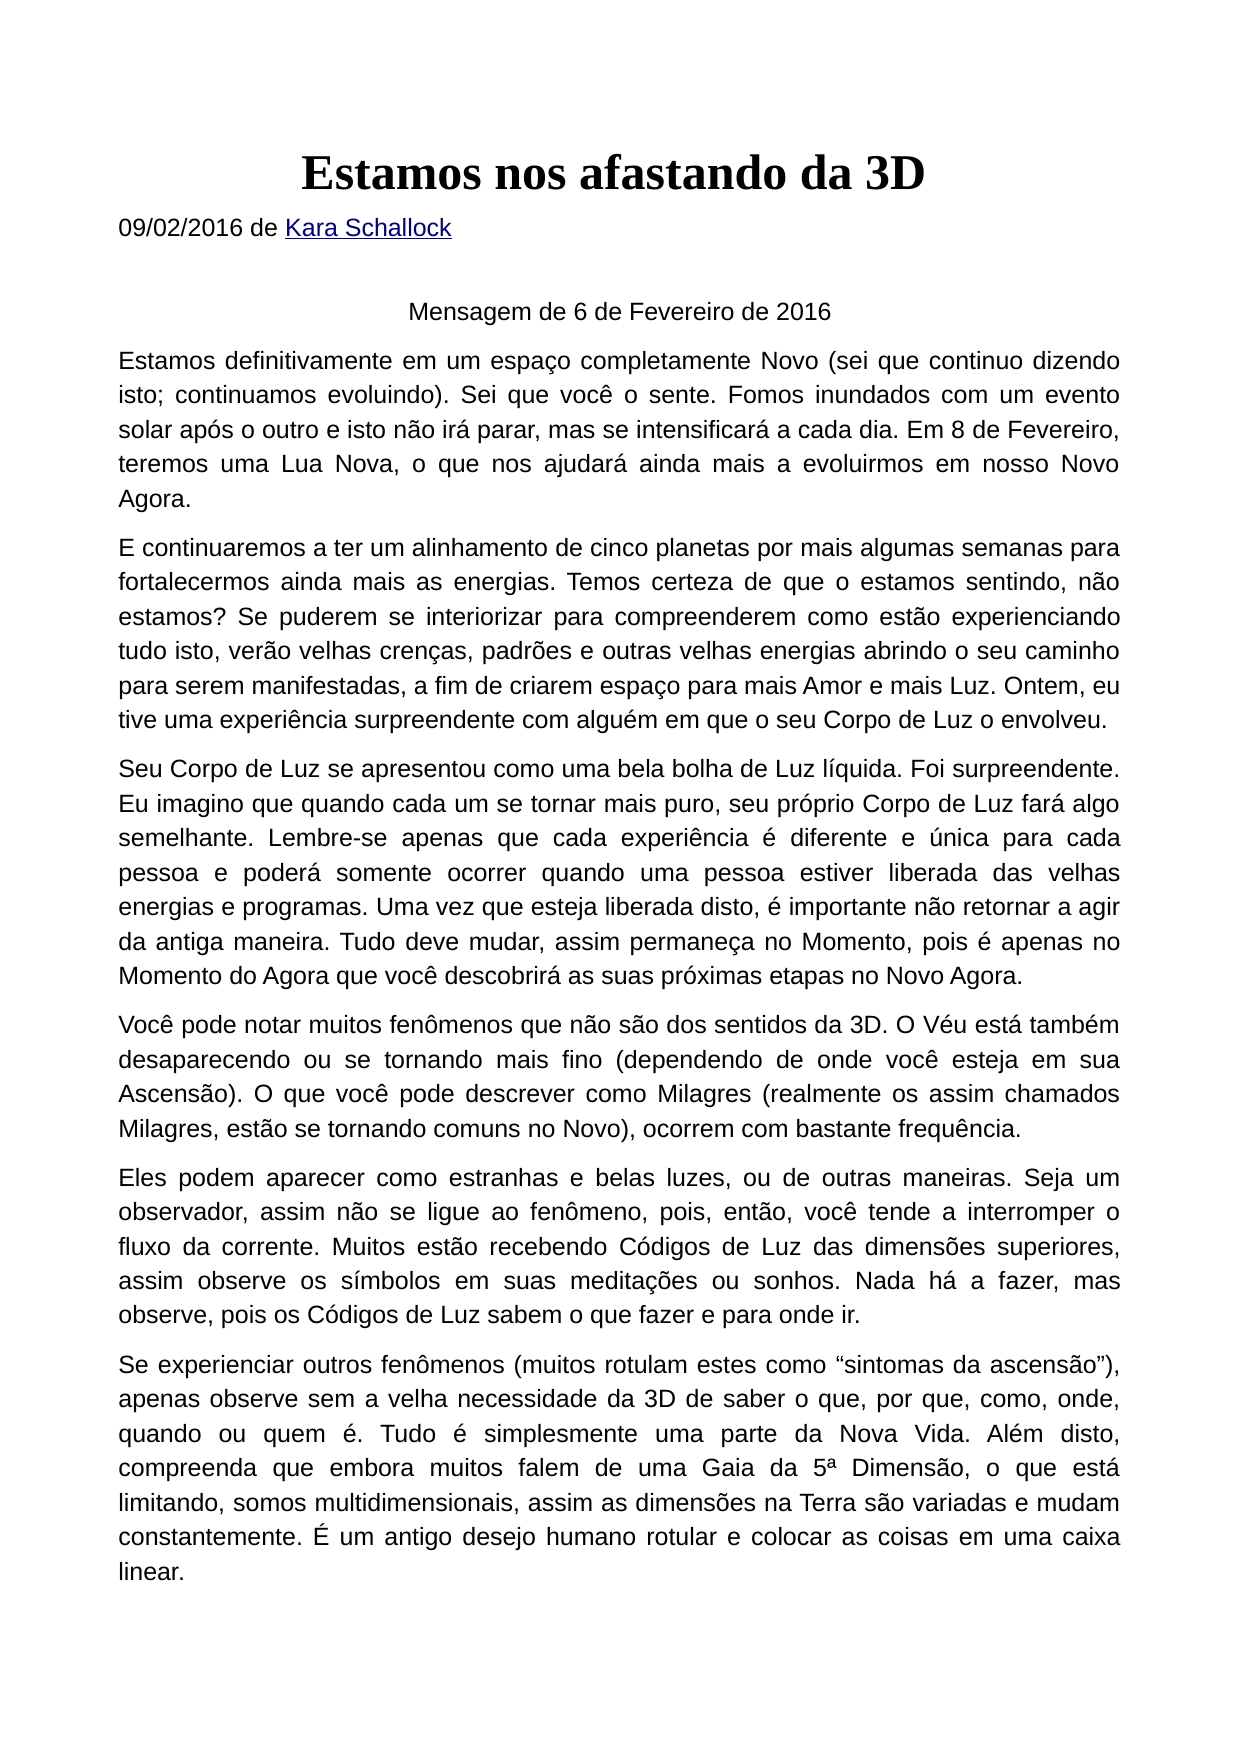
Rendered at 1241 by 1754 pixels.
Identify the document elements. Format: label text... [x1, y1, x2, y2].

text Se experienciar outros fenômenos (muitos rotulam estes como “sintomas da ascensão”), apenas observe sem a velha necessidade da 3D de saber o que, por que, como, onde, quando ou quem é. Tudo é simplesmente uma parte da Nova Vida. Além disto, compreenda que embora muitos falem de uma Gaia da 5ª Dimensão, o que está limitando, somos multidimensionais, assim as dimensões na Terra são variadas e mudam constantemente. É um antigo desejo humano rotular e colocar as coisas em uma caixa linear. [118, 1349, 1122, 1585]
text Mensagem de 6 de Fevereiro de 2016 [118, 297, 1122, 325]
subtitle Estamos nos afastando da 3D [118, 143, 1122, 201]
text Estamos definitivamente em um espaço completamente Novo (sei que continuo dizendo isto; continuamos evoluindo). Sei que você o sente. Fomos inundados com um evento solar após o outro e isto não irá parar, mas se intensificará a cada dia. Em 8 de Fevereiro, teremos uma Lua Nova, o que nos ajudará ainda mais a evoluirmos em nosso Novo Agora. [118, 346, 1122, 512]
text Eles podem aparecer como estranhas e belas luzes, ou de outras maneiras. Seja um observador, assim não se ligue ao fenômeno, pois, então, você tende a interromper o fluxo da corrente. Muitos estão recebendo Códigos de Luz das dimensões superiores, assim observe os símbolos em suas meditações ou sonhos. Nada há a fazer, mas observe, pois os Códigos de Luz sabem o que fazer e para onde ir. [118, 1163, 1122, 1329]
text 09/02/2016 de Kara Schallock [118, 213, 1122, 242]
text E continuaremos a ter um alinhamento de cinco planetas por mais algumas semanas para fortalecermos ainda mais as energias. Temos certeza de que o estamos sentindo, não estamos? Se puderem se interiorizar para compreenderem como estão experienciando tudo isto, verão velhas crenças, padrões e outras velhas energias abrindo o seu caminho para serem manifestadas, a fim de criarem espaço para mais Amor e mais Luz. Ontem, eu tive uma experiência surpreendente com alguém em que o seu Corpo de Luz o envolveu. [118, 533, 1122, 734]
text Você pode notar muitos fenômenos que não são dos sentidos da 3D. O Véu está também desaparecendo ou se tornando mais fino (dependendo de onde você esteja em sua Ascensão). O que você pode descrever como Milagres (realmente os assim chamados Milagres, estão se tornando comuns no Novo), ocorrem com bastante frequência. [118, 1010, 1122, 1142]
text Seu Corpo de Luz se apresentou como uma bela bolha de Luz líquida. Foi surpreendente. Eu imagino que quando cada um se tornar mais puro, seu próprio Corpo de Luz fará algo semelhante. Lembre-se apenas que cada experiência é diferente e única para cada pessoa e poderá somente ocorrer quando uma pessoa estiver liberada das velhas energias e programas. Uma vez que esteja liberada disto, é importante não retornar a agir da antiga maneira. Tudo deve mudar, assim permaneça no Momento, pois é apenas no Momento do Agora que você descobrirá as suas próximas etapas no Novo Agora. [118, 754, 1122, 990]
